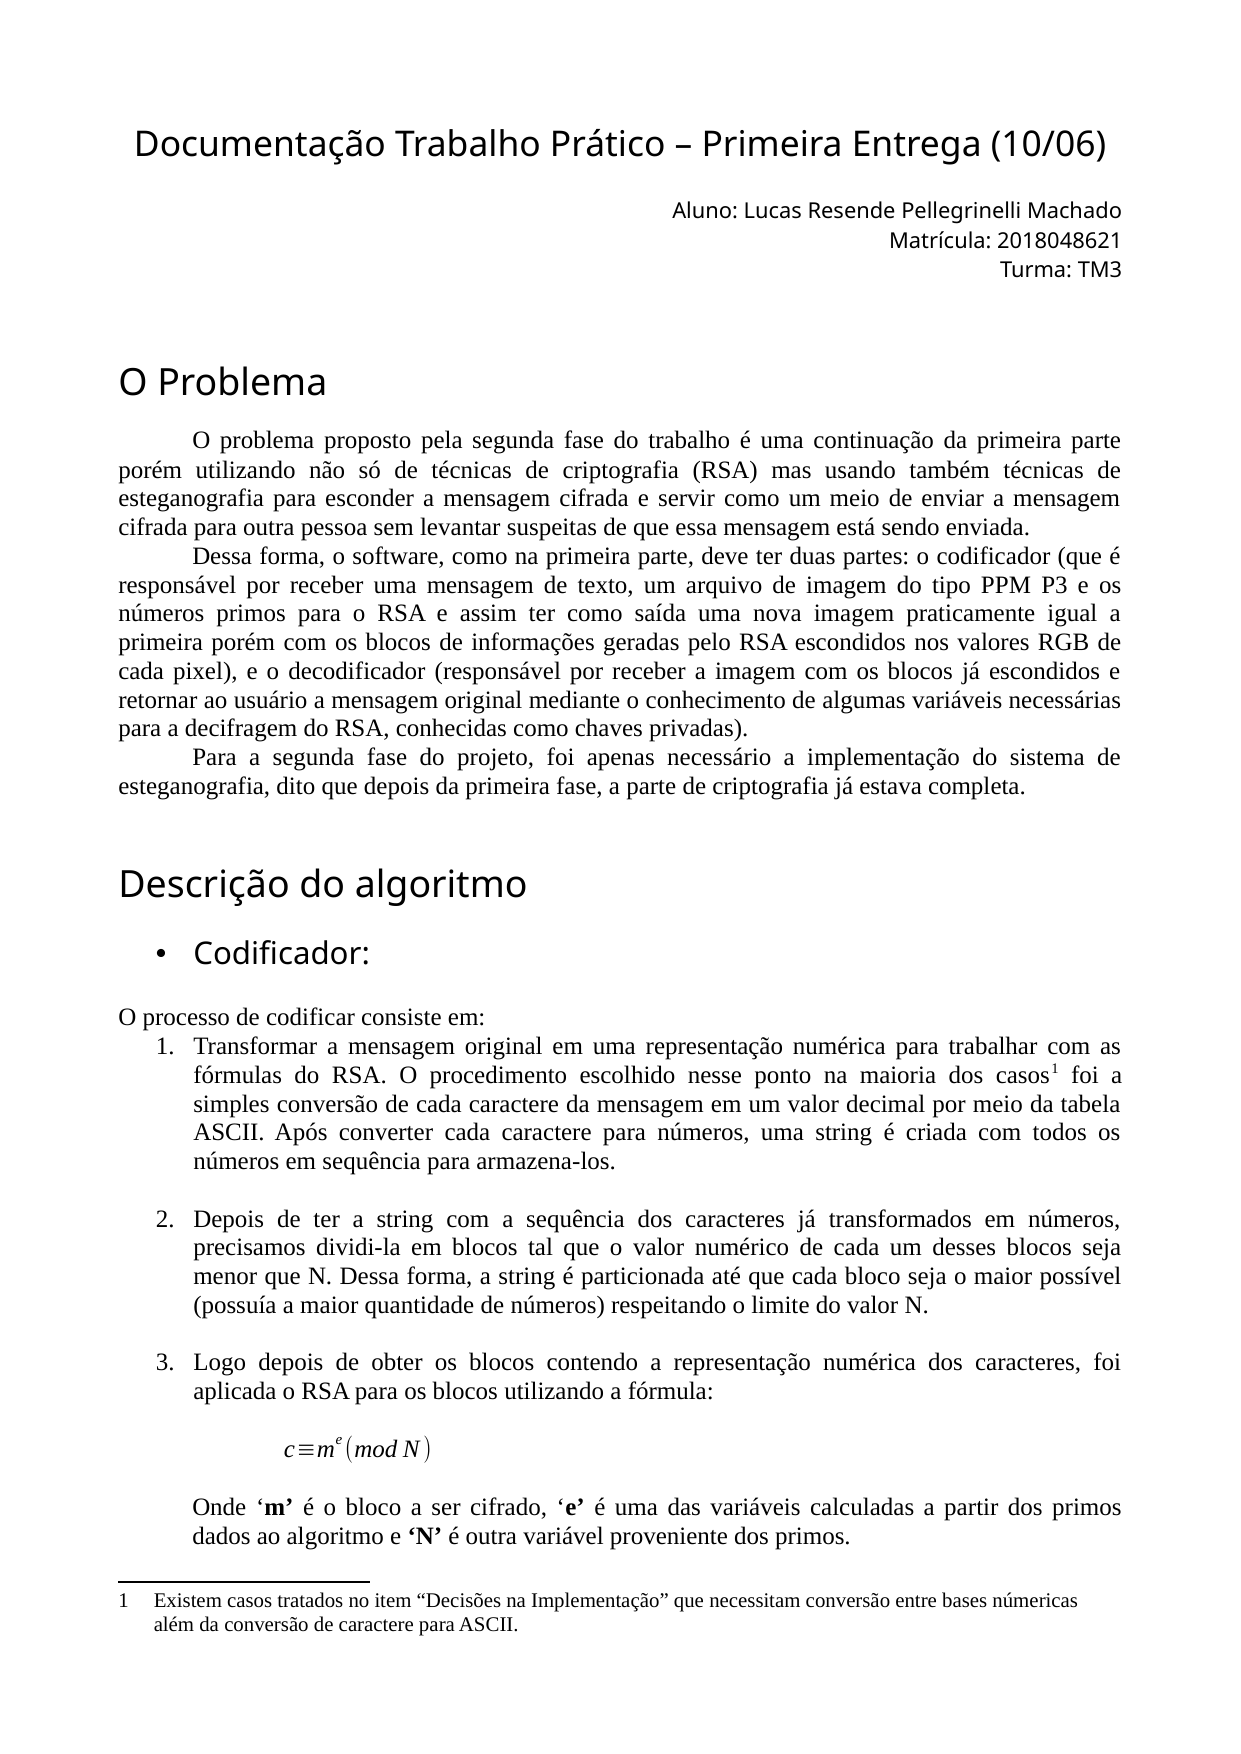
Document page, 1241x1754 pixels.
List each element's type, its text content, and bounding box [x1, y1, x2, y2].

text O problema proposto pela segunda fase do trabalho é uma continuação da primeira parte porém utilizando não só de técnicas de criptografia (RSA) mas usando também técnicas de esteganografia para esconder a mensagem cifrada e servir como um meio de enviar a mensagem cifrada para outra pessoa sem levantar suspeitas de que essa mensagem está sendo enviada. [118, 424, 1122, 541]
text Documentação Trabalho Prático – Primeira Entrega (10/06) [118, 118, 1122, 166]
text Para a segunda fase do projeto, foi apenas necessário a implementação do sistema de esteganografia, dito que depois da primeira fase, a parte de criptografia já estava completa. [118, 742, 1122, 800]
text Dessa forma, o software, como na primeira parte, deve ter duas partes: o codificador (que é responsável por receber uma mensagem de texto, um arquivo de imagem do tipo PPM P3 e os números primos para o RSA e assim ter como saída uma nova imagem praticamente igual a primeira porém com os blocos de informações geradas pelo RSA escondidos nos valores RGB de cada pixel), e o decodificador (responsável por receber a imagem com os blocos já escondidos e retornar ao usuário a mensagem original mediante o conhecimento de algumas variáveis necessárias para a decifragem do RSA, conhecidas como chaves privadas). [118, 541, 1122, 742]
text Descrição do algoritmo [118, 857, 1122, 908]
text O Problema [118, 356, 1122, 407]
text Onde ‘m’ é o bloco a ser cifrado, ‘e’ é uma das variáveis calculadas a partir dos primos dados ao algoritmo e ‘N’ é outra variável proveniente dos primos. [192, 1492, 1122, 1550]
list Depois de ter a string com a sequência dos caracteres já transformados em números, precisamos dividi-la em blocos tal que o valor numérico de cada um desses blocos seja menor que N. Dessa forma, a string é particionada até que cada bloco seja o maior possível (possuía a maior quantidade de números) respeitando o limite do valor N. [156, 1204, 1122, 1319]
text O processo de codificar consiste em: [118, 1002, 1122, 1031]
list Logo depois de obter os blocos contendo a representação numérica dos caracteres, foi aplicada o RSA para os blocos utilizando a fórmula: [156, 1347, 1122, 1405]
text Aluno: Lucas Resende Pellegrinelli Machado [118, 166, 1122, 224]
list Codificador: [156, 931, 1122, 974]
list Existem casos tratados no item “Decisões na Implementação” que necessitam conversão entre bases númericas além da conversão de caractere para ASCII. [118, 1588, 1122, 1636]
text Matrícula: 2018048621 [118, 224, 1122, 254]
list Transformar a mensagem original em uma representação numérica para trabalhar com as fórmulas do RSA. O procedimento escolhido nesse ponto na maioria dos casos foi a simples conversão de cada caractere da mensagem em um valor decimal por meio da tabela ASCII. Após converter cada caractere para números, uma string é criada com todos os números em sequência para armazena-los. [156, 1031, 1122, 1175]
text Turma: TM3 [118, 254, 1122, 284]
